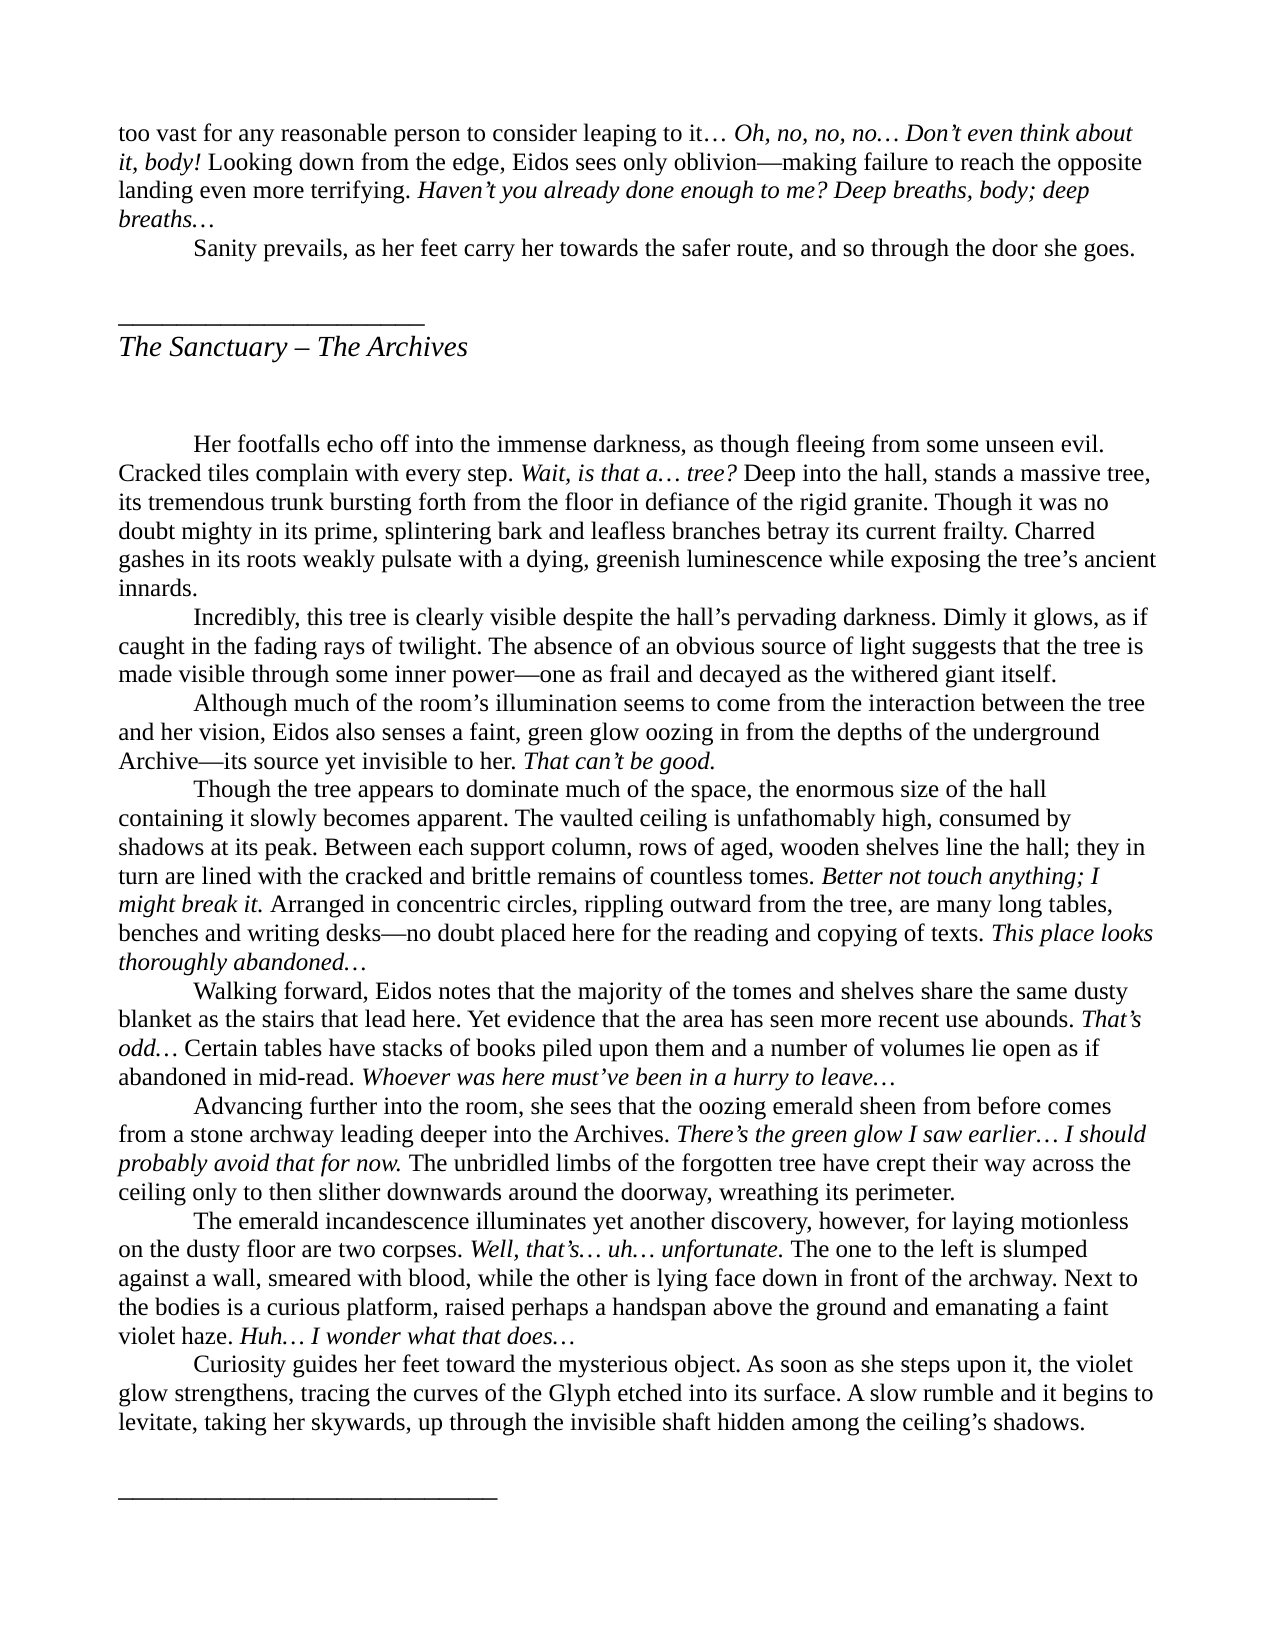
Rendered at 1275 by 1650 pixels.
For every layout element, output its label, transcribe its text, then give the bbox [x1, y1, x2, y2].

text The emerald incandescence illuminates yet another discovery, however, for laying motionless on the dusty floor are two corpses. Well, that’s… uh… unfortunate. The one to the left is slumped against a wall, smeared with blood, while the other is lying face down in front of the archway. Next to the bodies is a curious platform, raised perhaps a handspan above the ground and emanating a faint violet haze. Huh… I wonder what that does… [118, 1206, 1157, 1349]
text _____________________ [118, 295, 1157, 329]
text too vast for any reasonable person to consider leaping to it… Oh, no, no, no… Don’t even think about it, body! Looking down from the edge, Eidos sees only oblivion—making failure to reach the opposite landing even more terrifying. Haven’t you already done enough to me? Deep breaths, body; deep breaths… [118, 118, 1157, 233]
text Though the tree appears to dominate much of the space, the enormous size of the hall containing it slowly becomes apparent. The vaulted ceiling is unfathomably high, consumed by shadows at its peak. Between each support column, rows of aged, wooden shelves line the hall; they in turn are lined with the cracked and brittle remains of countless tomes. Better not touch anything; I might break it. Arranged in concentric circles, rippling outward from the tree, are many long tables, benches and writing desks—no doubt placed here for the reading and copying of texts. This place looks thoroughly abandoned… [118, 774, 1157, 976]
text Walking forward, Eidos notes that the majority of the tomes and shelves share the same dusty blanket as the stairs that lead here. Yet evidence that the area has seen more recent use abounds. That’s odd… Certain tables have stacks of books piled upon them and a number of volumes lie open as if abandoned in mid-read. Whoever was here must’ve been in a hurry to leave… [118, 976, 1157, 1091]
text The Sanctuary – The Archives [118, 329, 1157, 362]
text __________________________ [118, 1469, 1157, 1503]
text Curiosity guides her feet toward the mysterious object. As soon as she steps upon it, the violet glow strengthens, tracing the curves of the Glyph etched into its surface. A slow rumble and it begins to levitate, taking her skywards, up through the invisible shaft hidden among the ceiling’s shadows. [118, 1349, 1157, 1436]
text Her footfalls echo off into the immense darkness, as though fleeing from some unseen evil. Cracked tiles complain with every step. Wait, is that a… tree? Deep into the hall, stands a massive tree, its tremendous trunk bursting forth from the floor in defiance of the rigid granite. Though it was no doubt mighty in its prime, splintering bark and leafless branches betray its current frailty. Charred gashes in its roots weakly pulsate with a dying, greenish luminescence while exposing the tree’s ancient innards. Incredibly, this tree is clearly visible despite the hall’s pervading darkness. Dimly it glows, as if caught in the fading rays of twilight. The absence of an obvious source of light suggests that the tree is made visible through some inner power—one as frail and decayed as the withered giant itself. Although much of the room’s illumination seems to come from the interaction between the tree and her vision, Eidos also senses a faint, green glow oozing in from the depths of the underground Archive—its source yet invisible to her. That can’t be good. [118, 429, 1157, 774]
text Sanity prevails, as her feet carry her towards the safer route, and so through the door she goes. [118, 233, 1157, 262]
text Advancing further into the room, she sees that the oozing emerald sheen from before comes from a stone archway leading deeper into the Archives. There’s the green glow I saw earlier… I should probably avoid that for now. The unbridled limbs of the forgotten tree have crept their way across the ceiling only to then slither downwards around the doorway, wreathing its perimeter. [118, 1091, 1157, 1206]
